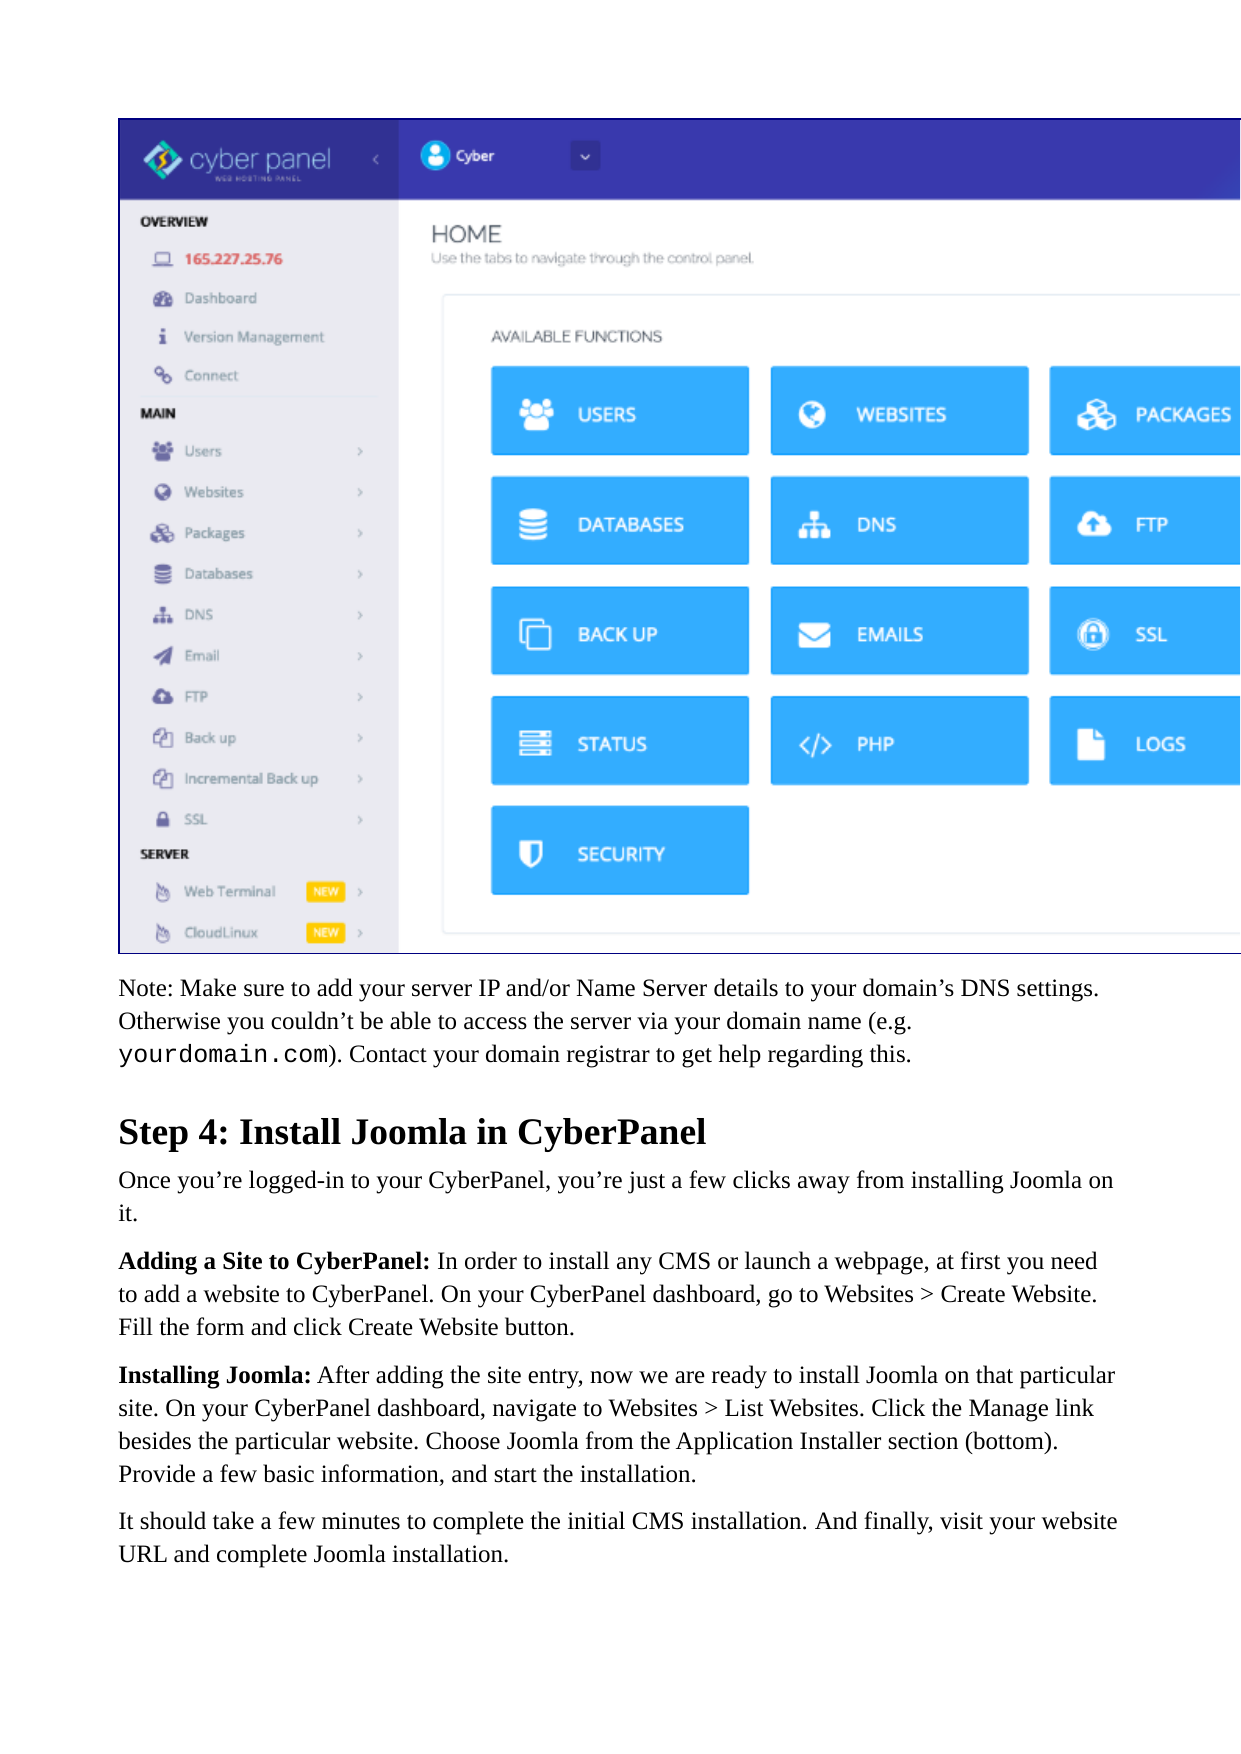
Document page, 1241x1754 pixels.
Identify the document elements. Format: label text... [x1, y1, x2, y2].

text Adding a Site to CyberPanel: In order to install any CMS or launch a webpage, at first you need to add a website to CyberPanel. On your CyberPanel dashboard, go to Websites > Create Website. Fill the form and click Create Website button. [118, 1246, 1122, 1341]
text Note: Make sure to add your server IP and/or Name Server details to your domain’s DNS settings. Otherwise you couldn’t be able to access the server via your domain name (e.g. yourdomain.com). Contact your domain registrar to get help regarding this. [118, 973, 1122, 1070]
text Installing Joomla: After adding the site entry, now we are ready to install Joomla on that particular site. On your CyberPanel dashboard, navigate to Websites > List Websites. Click the Manage link besides the particular website. Choose Joomla from the Application Installer section (bottom). Provide a few basic information, and start the installation. [118, 1360, 1122, 1487]
subtitle Step 4: Install Joomla in CyberPanel [118, 1110, 1122, 1153]
text Once you’re logged-in to your CyberPanel, you’re just a few clicks away from installing Joomla on it. [118, 1165, 1122, 1227]
text It should take a few minutes to complete the initial CMS installation. And finally, visit your website URL and complete Joomla installation. [118, 1506, 1122, 1568]
picture [120, 120, 1241, 953]
